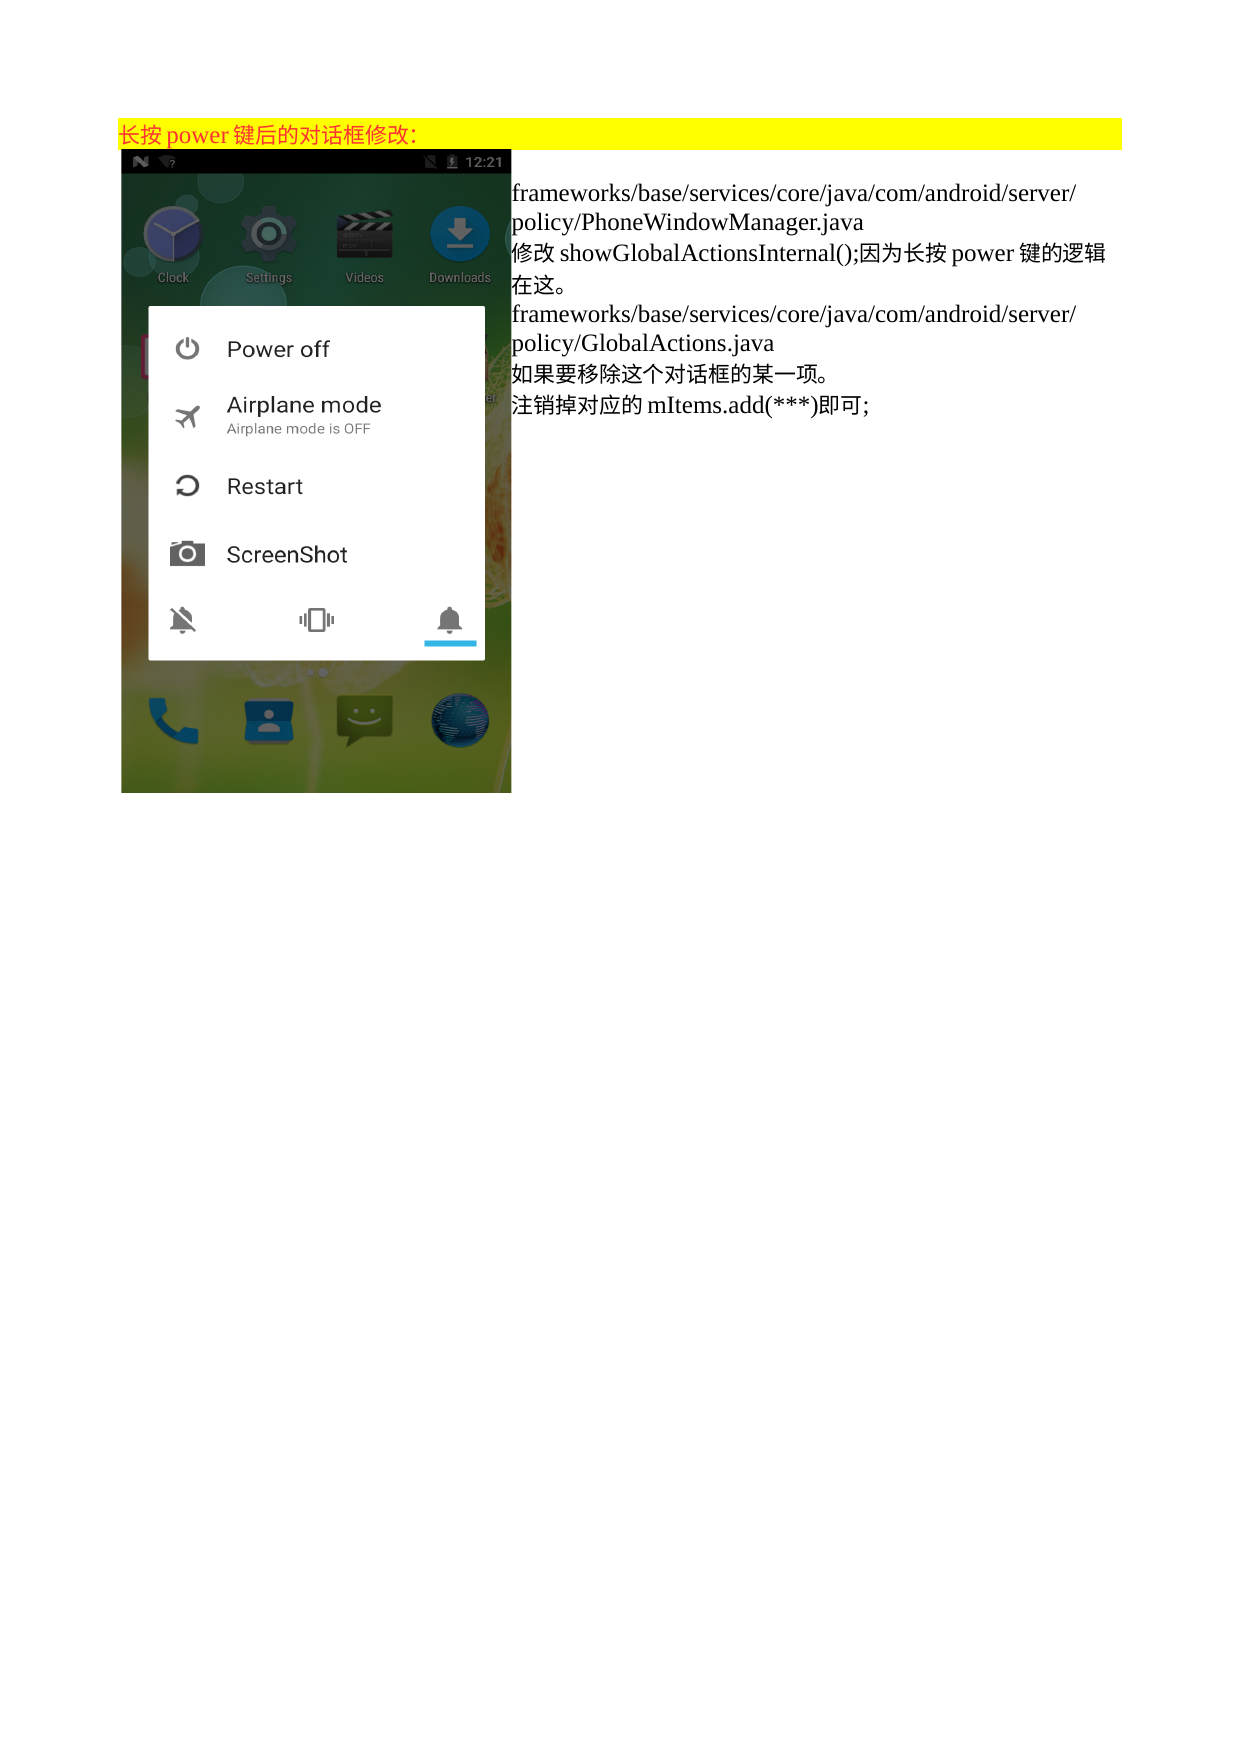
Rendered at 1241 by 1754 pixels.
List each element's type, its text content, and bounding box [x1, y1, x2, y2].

picture [121, 149, 512, 793]
text frameworks/base/services/core/java/com/android/server/policy/GlobalActions.java [512, 299, 1122, 357]
text 长按power键后的对话框修改： [118, 118, 1122, 150]
text frameworks/base/services/core/java/com/android/server/policy/PhoneWindowManager.java [512, 178, 1122, 236]
text 如果要移除这个对话框的某一项。 [512, 357, 1122, 388]
text 注销掉对应的mItems.add(***)即可; [512, 388, 1122, 420]
text 修改showGlobalActionsInternal();因为长按power键的逻辑在这。 [512, 236, 1122, 299]
